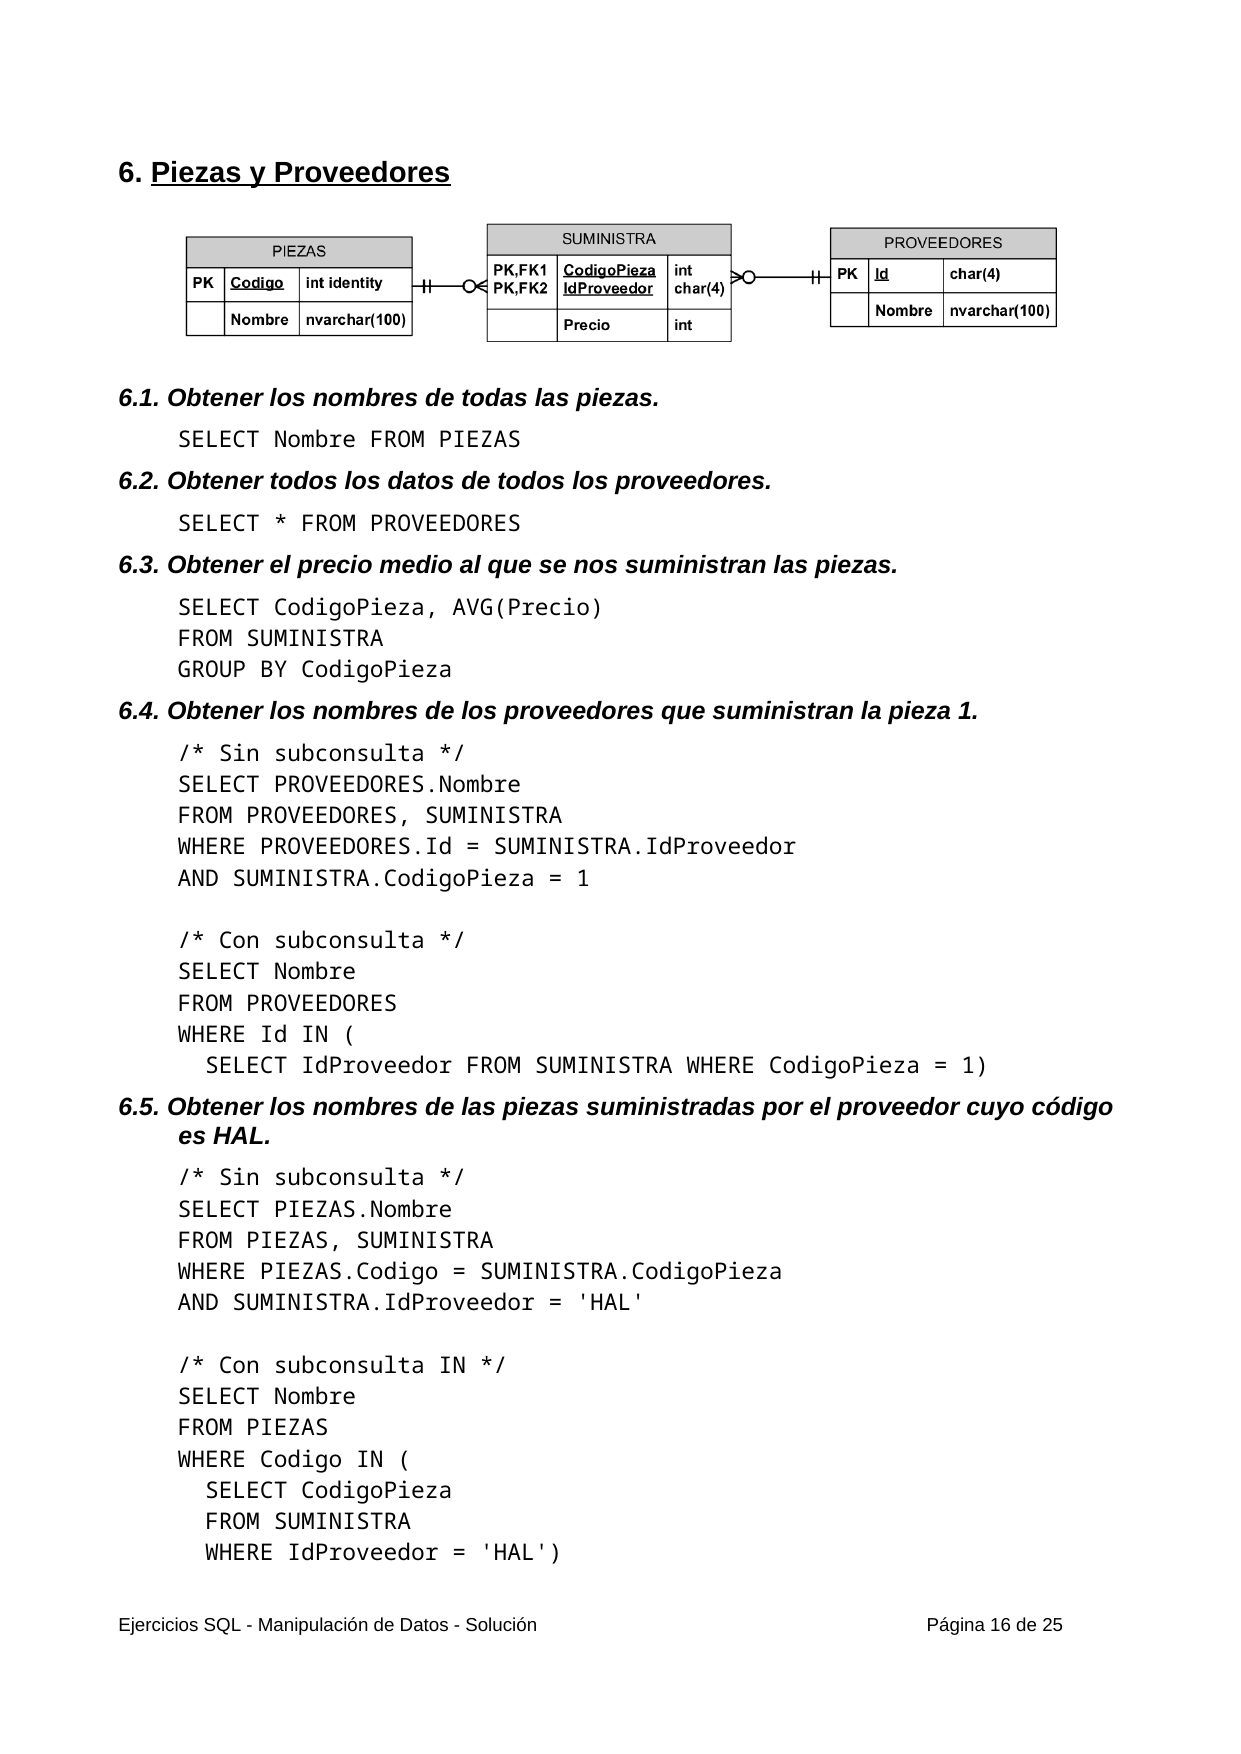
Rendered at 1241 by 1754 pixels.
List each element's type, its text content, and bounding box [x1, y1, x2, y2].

subtitle Obtener todos los datos de todos los proveedores. [118, 466, 1122, 495]
text FROM SUMINISTRA [177, 1505, 1122, 1536]
subtitle Obtener los nombres de las piezas suministradas por el proveedor cuyo código es HAL. [118, 1092, 1122, 1149]
subtitle Obtener los nombres de todas las piezas. [118, 383, 1122, 412]
text WHERE Codigo IN ( [177, 1442, 1122, 1474]
subtitle Obtener los nombres de los proveedores que suministran la pieza 1. [118, 696, 1122, 725]
text SELECT IdProveedor FROM SUMINISTRA WHERE CodigoPieza = 1) [177, 1049, 1122, 1080]
subtitle Obtener el precio medio al que se nos suministran las piezas. [118, 550, 1122, 579]
subtitle Piezas y Proveedores [118, 155, 1122, 188]
text SELECT * FROM PROVEEDORES [177, 507, 1122, 538]
text AND SUMINISTRA.IdProveedor = 'HAL' [177, 1286, 1122, 1317]
text SELECT Nombre [177, 955, 1122, 986]
text /* Sin subconsulta */ [177, 1161, 1122, 1192]
text SELECT PIEZAS.Nombre [177, 1192, 1122, 1224]
text AND SUMINISTRA.CodigoPieza = 1 [177, 861, 1122, 893]
text FROM PROVEEDORES, SUMINISTRA [177, 799, 1122, 830]
text WHERE PIEZAS.Codigo = SUMINISTRA.CodigoPieza [177, 1255, 1122, 1286]
text SELECT Nombre FROM PIEZAS [177, 423, 1122, 454]
text FROM PIEZAS [177, 1411, 1122, 1442]
text FROM SUMINISTRA [177, 622, 1122, 653]
text SELECT CodigoPieza [177, 1474, 1122, 1505]
picture [177, 218, 1063, 348]
text FROM PIEZAS, SUMINISTRA [177, 1224, 1122, 1255]
text /* Con subconsulta */ [177, 924, 1122, 955]
text GROUP BY CodigoPieza [177, 653, 1122, 684]
text SELECT Nombre [177, 1380, 1122, 1411]
text WHERE PROVEEDORES.Id = SUMINISTRA.IdProveedor [177, 830, 1122, 861]
text /* Sin subconsulta */ [177, 736, 1122, 768]
text WHERE Id IN ( [177, 1018, 1122, 1049]
text SELECT PROVEEDORES.Nombre [177, 768, 1122, 799]
text /* Con subconsulta IN */ [177, 1349, 1122, 1380]
text FROM PROVEEDORES [177, 986, 1122, 1018]
text SELECT CodigoPieza, AVG(Precio) [177, 590, 1122, 622]
text WHERE IdProveedor = 'HAL') [177, 1536, 1122, 1567]
